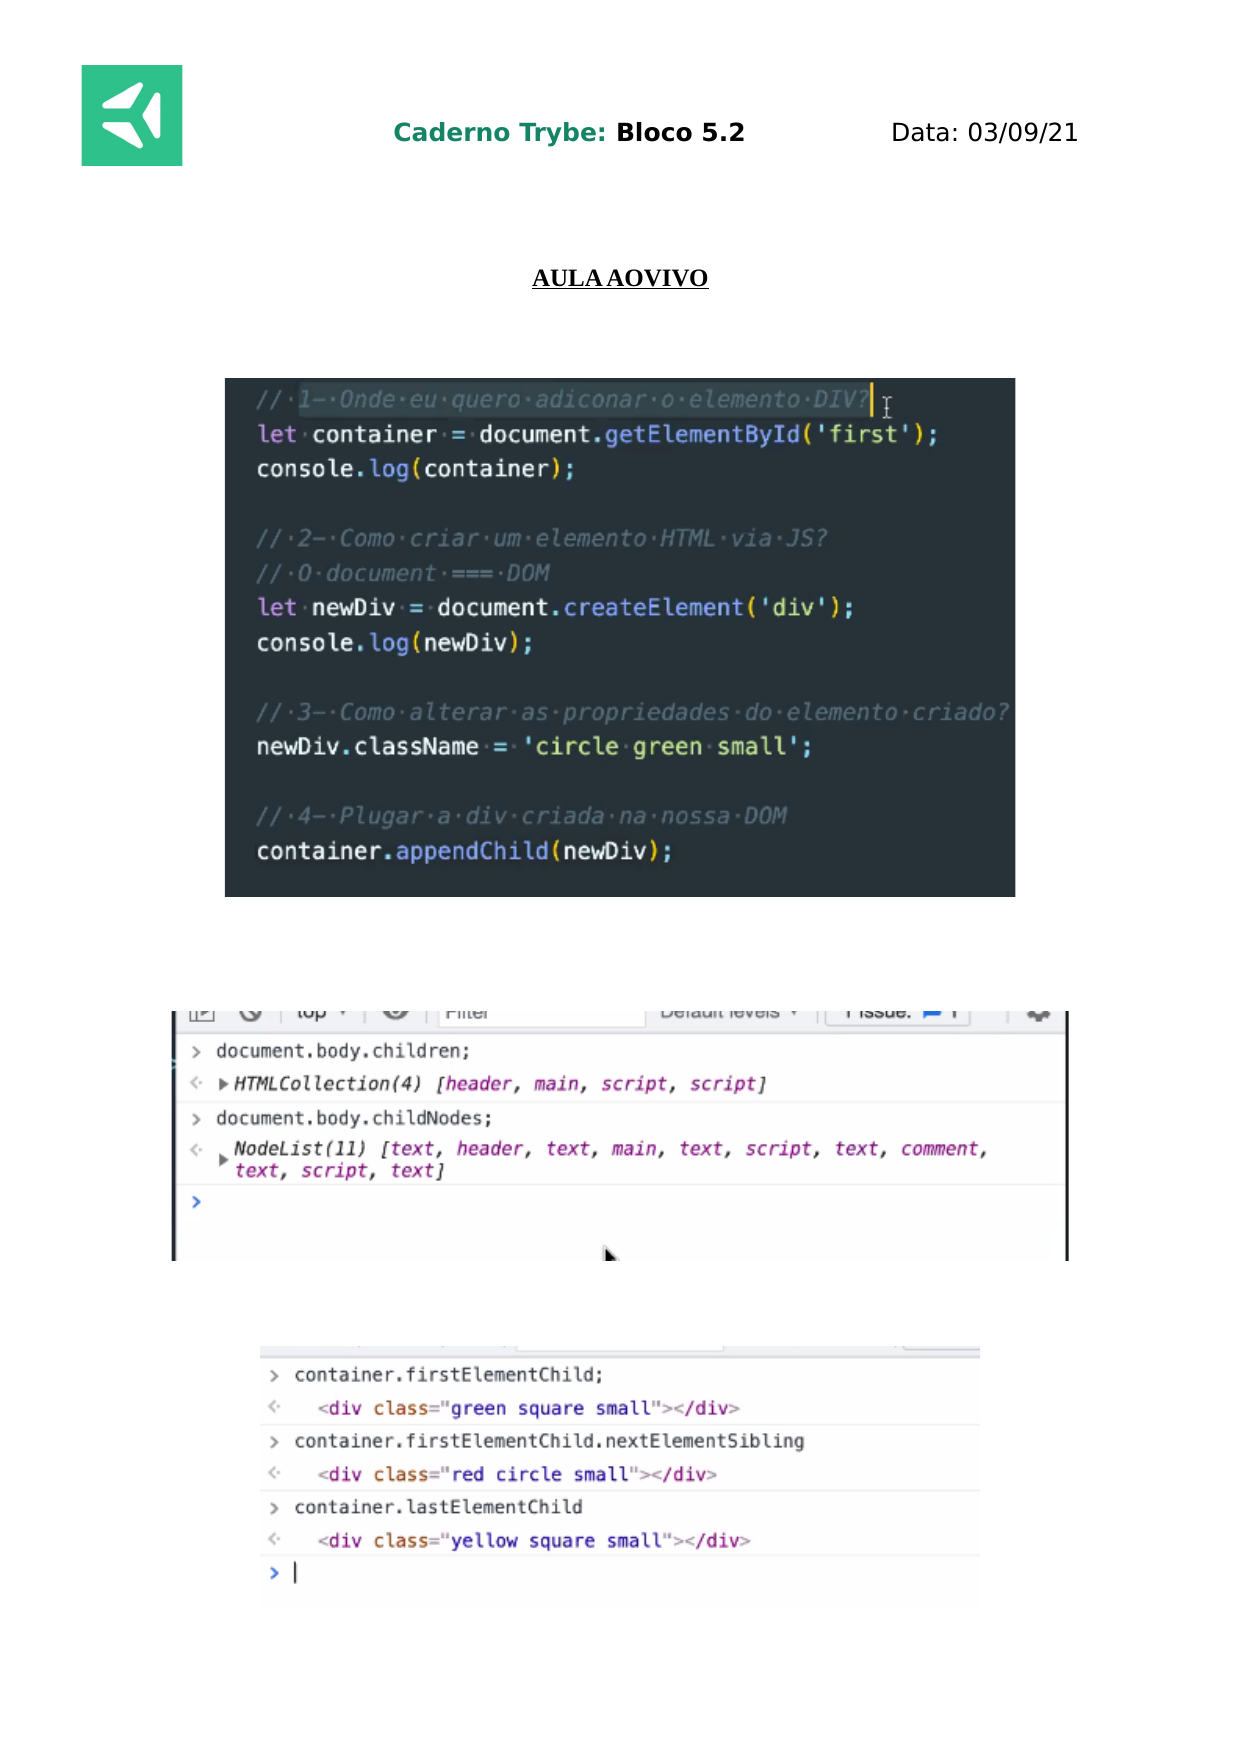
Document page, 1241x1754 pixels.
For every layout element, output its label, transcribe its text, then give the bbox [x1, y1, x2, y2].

picture [260, 1346, 981, 1606]
picture [224, 378, 1016, 897]
picture [81, 65, 183, 166]
text AULA AOVIVO [118, 263, 1122, 292]
picture [171, 1011, 1069, 1261]
